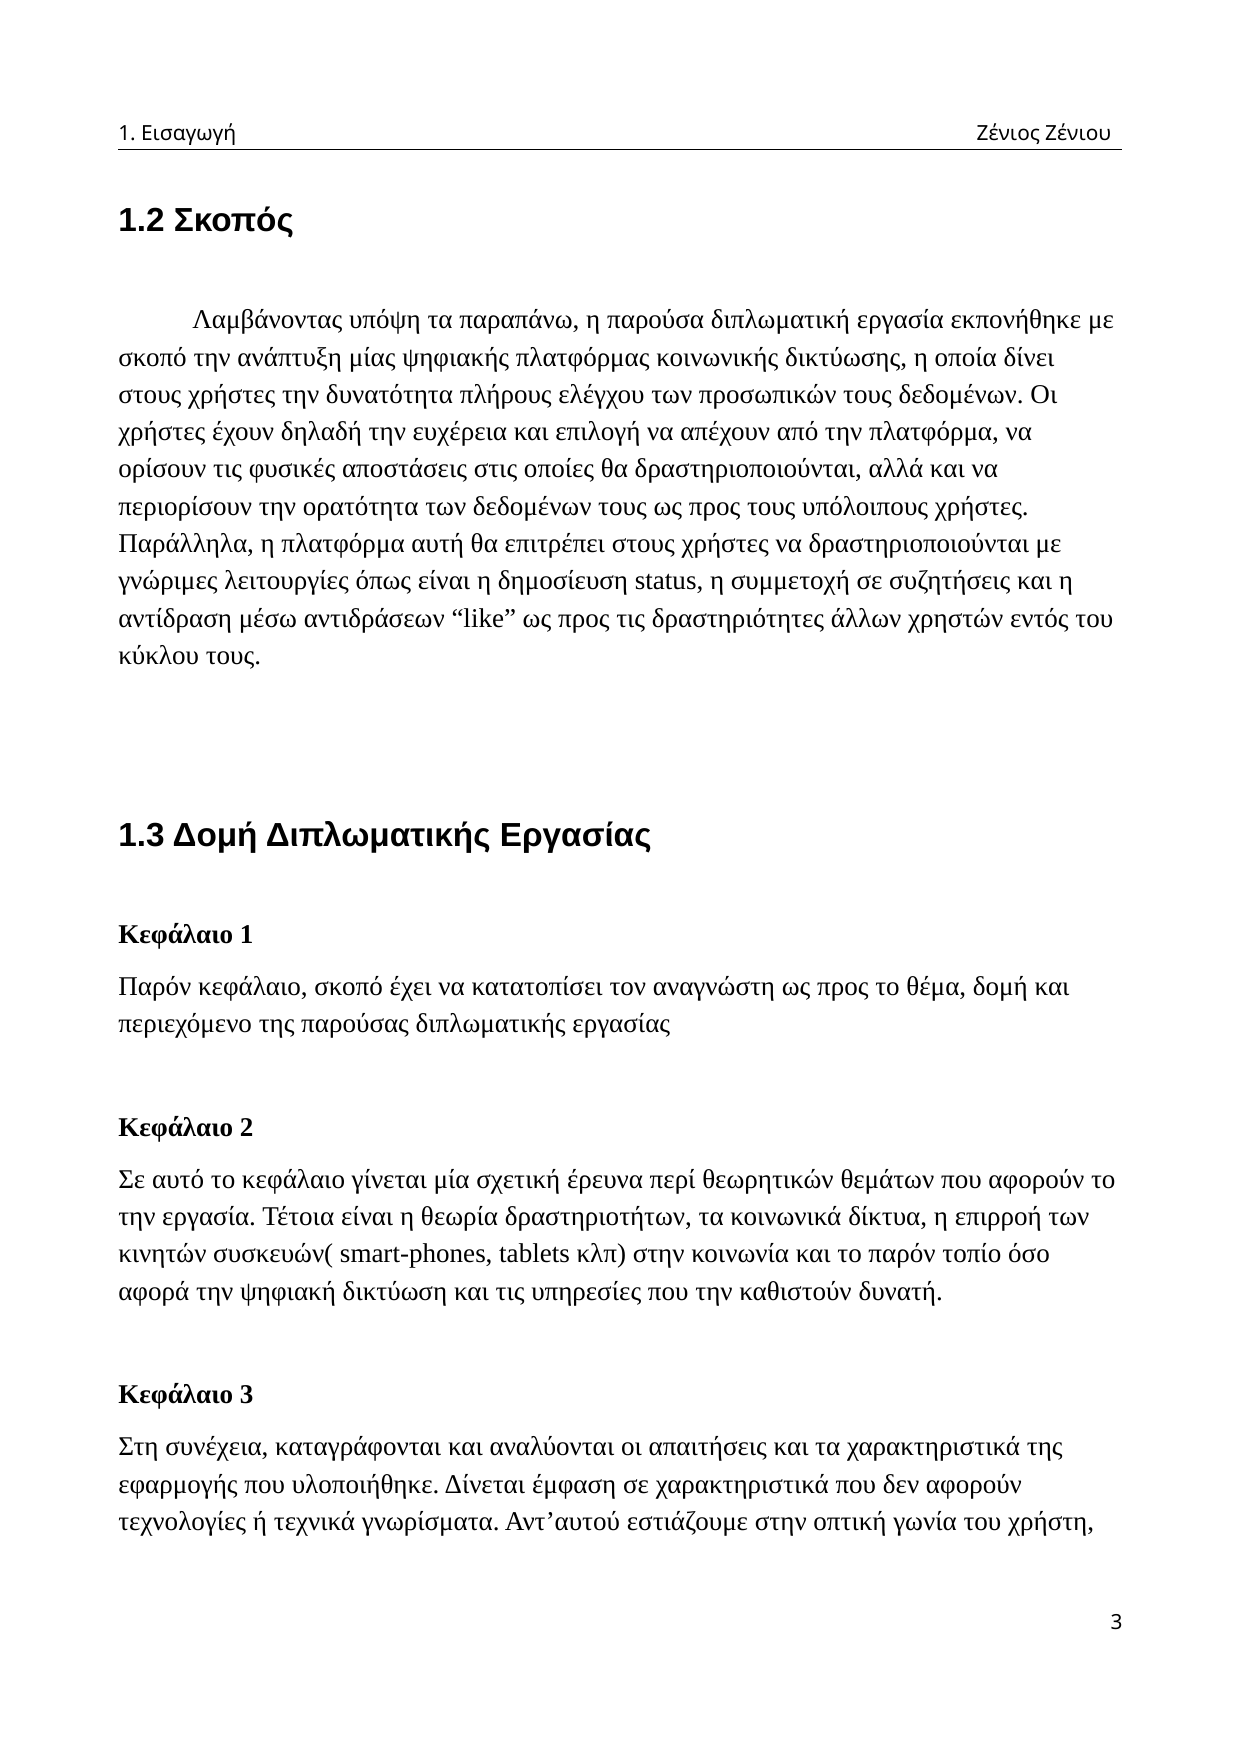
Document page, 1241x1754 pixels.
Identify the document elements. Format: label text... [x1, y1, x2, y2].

text Λαμβάνοντας υπόψη τα παραπάνω, η παρούσα διπλωματική εργασία εκπονήθηκε με σκοπό την ανάπτυξη μίας ψηφιακής πλατφόρμας κοινωνικής δικτύωσης, η οποία δίνει στους χρήστες την δυνατότητα πλήρους ελέγχου των προσωπικών τους δεδομένων. Οι χρήστες έχουν δηλαδή την ευχέρεια και επιλογή να απέχουν από την πλατφόρμα, να ορίσουν τις φυσικές αποστάσεις στις οποίες θα δραστηριοποιούνται, αλλά και να περιορίσουν την ορατότητα των δεδομένων τους ως προς τους υπόλοιπους χρήστες. Παράλληλα, η πλατφόρμα αυτή θα επιτρέπει στους χρήστες να δραστηριοποιούνται με γνώριμες λειτουργίες όπως είναι η δημοσίευση status, η συμμετοχή σε συζητήσεις και η αντίδραση μέσω αντιδράσεων “like” ως προς τις δραστηριότητες άλλων χρηστών εντός του κύκλου τους. [118, 303, 1122, 670]
text Κεφάλαιο 3 [118, 1379, 1122, 1410]
text Στη συνέχεια, καταγράφονται και αναλύονται οι απαιτήσεις και τα χαρακτηριστικά της εφαρμογής που υλοποιήθηκε. Δίνεται έμφαση σε χαρακτηριστικά που δεν αφορούν τεχνολογίες ή τεχνικά γνωρίσματα. Αντ’αυτού εστιάζουμε στην οπτική γωνία του χρήστη, [118, 1431, 1122, 1536]
subtitle 1.3 Δομή Διπλωματικής Εργασίας [118, 815, 1122, 854]
text Κεφάλαιο 2 [118, 1111, 1122, 1142]
text Παρόν κεφάλαιο, σκοπό έχει να κατατοπίσει τον αναγνώστη ως προς το θέμα, δομή και περιεχόμενο της παρούσας διπλωματικής εργασίας [118, 970, 1122, 1038]
subtitle 1.2 Σκοπός [118, 201, 1122, 239]
text Σε αυτό το κεφάλαιο γίνεται μία σχετική έρευνα περί θεωρητικών θεμάτων που αφορούν το την εργασία. Τέτοια είναι η θεωρία δραστηριοτήτων, τα κοινωνικά δίκτυα, η επιρροή των κινητών συσκευών( smart-phones, tablets κλπ) στην κοινωνία και το παρόν τοπίο όσο αφορά την ψηφιακή δικτύωση και τις υπηρεσίες που την καθιστούν δυνατή. [118, 1163, 1122, 1306]
text Κεφάλαιο 1 [118, 918, 1122, 949]
